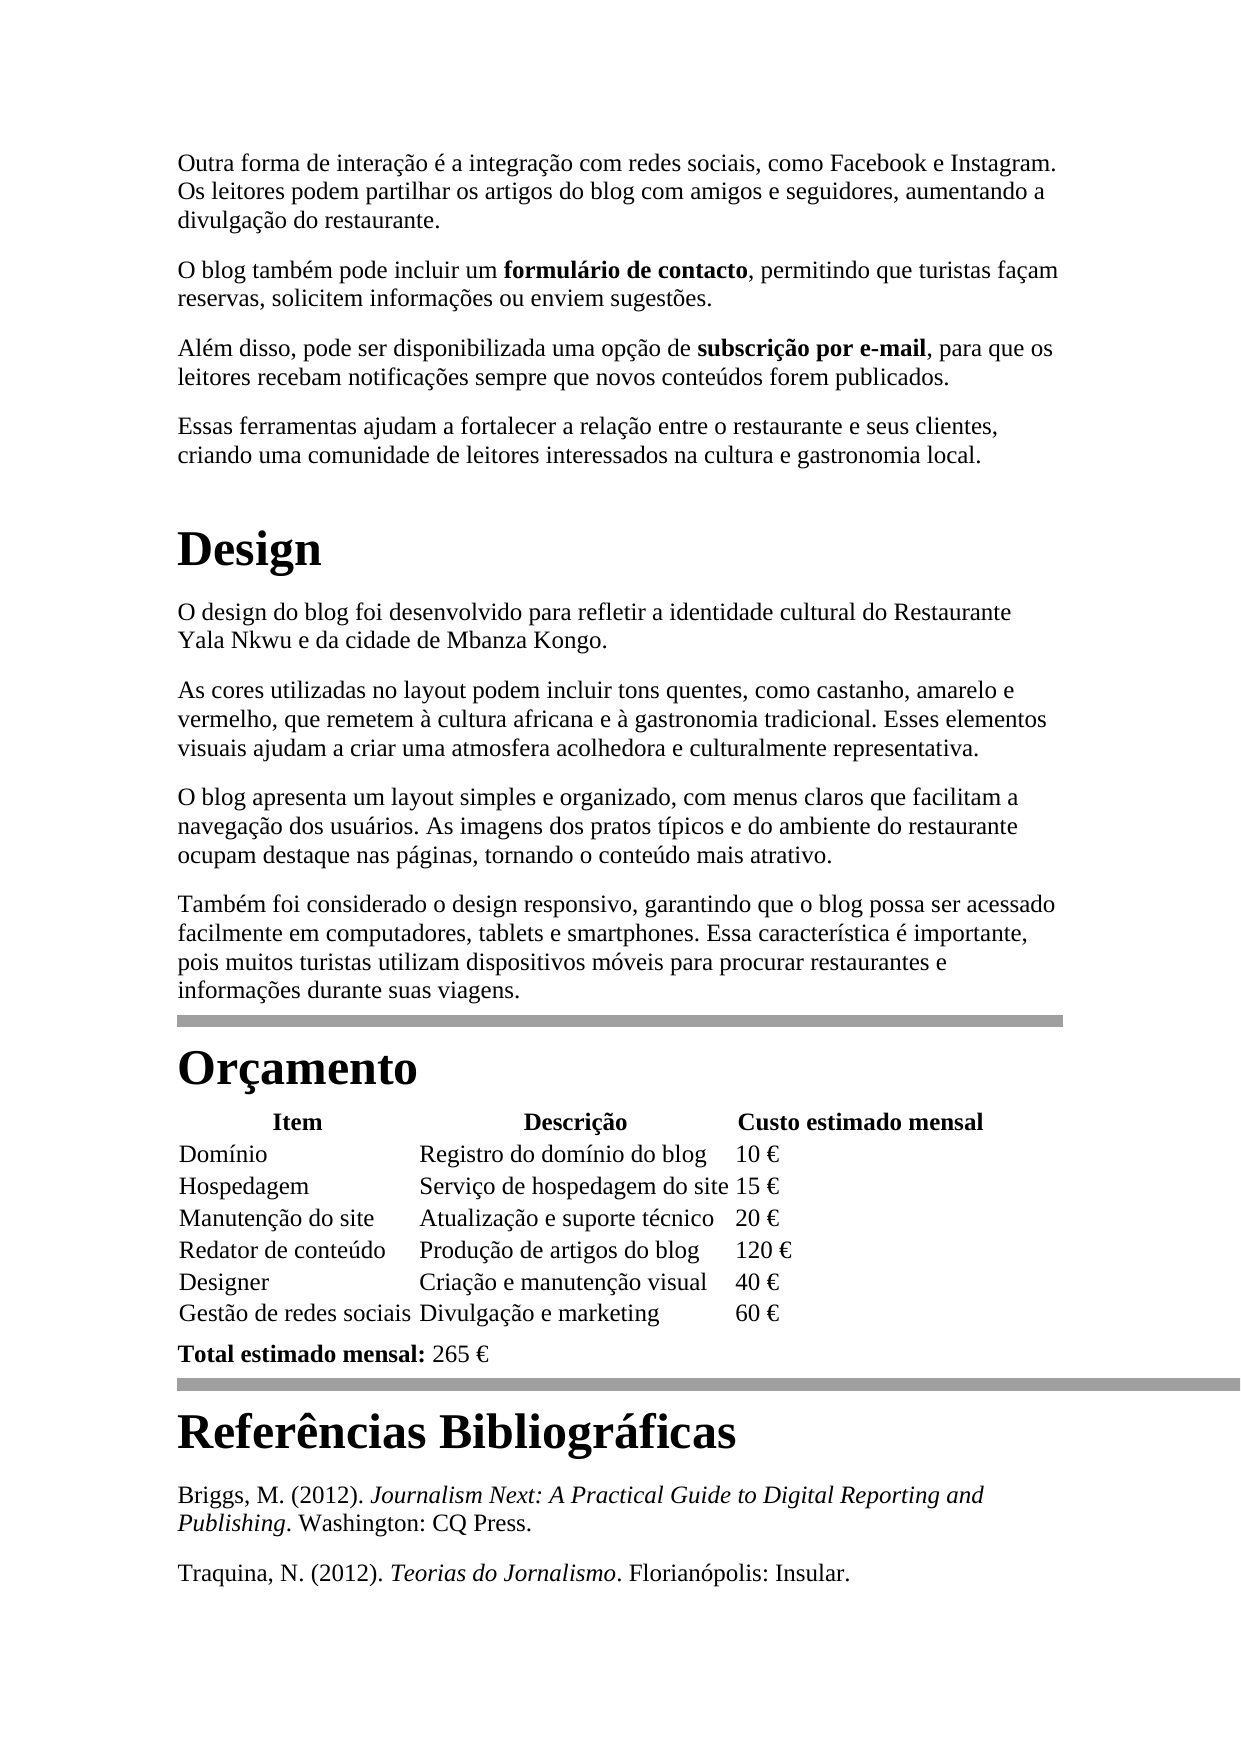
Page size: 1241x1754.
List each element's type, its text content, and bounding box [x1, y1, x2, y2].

text Traquina, N. (2012). Teorias do Jornalismo. Florianópolis: Insular. [177, 1558, 1063, 1587]
text Orçamento [177, 1038, 1063, 1095]
table_header Custo estimado mensal [734, 1106, 987, 1137]
table_cell 60 € [734, 1297, 987, 1329]
table_header Item [177, 1106, 418, 1137]
text As cores utilizadas no layout podem incluir tons quentes, como castanho, amarelo e vermelho, que remetem à cultura africana e à gastronomia tradicional. Esses elementos visuais ajudam a criar uma atmosfera acolhedora e culturalmente representativa. [177, 675, 1063, 761]
table_cell Hospedagem [177, 1169, 418, 1201]
text Além disso, pode ser disponibilizada uma opção de subscrição por e-mail, para que os leitores recebam notificações sempre que novos conteúdos forem publicados. [177, 333, 1063, 391]
table_cell 15 € [734, 1169, 987, 1201]
table_cell Manutenção do site [177, 1201, 418, 1233]
table_cell Redator de conteúdo [177, 1233, 418, 1265]
table_cell Produção de artigos do blog [418, 1233, 733, 1265]
text Briggs, M. (2012). Journalism Next: A Practical Guide to Digital Reporting and Publishing. Washington: CQ Press. [177, 1480, 1063, 1537]
text Referências Bibliográficas [177, 1401, 1063, 1459]
table_header Descrição [418, 1106, 733, 1137]
text Essas ferramentas ajudam a fortalecer a relação entre o restaurante e seus clientes, criando uma comunidade de leitores interessados na cultura e gastronomia local. [177, 411, 1063, 469]
table_cell 10 € [734, 1138, 987, 1169]
text Também foi considerado o design responsivo, garantindo que o blog possa ser acessado facilmente em computadores, tablets e smartphones. Essa característica é importante, pois muitos turistas utilizam dispositivos móveis para procurar restaurantes e informações durante suas viagens. [177, 889, 1063, 1004]
table_cell Atualização e suporte técnico [418, 1201, 733, 1233]
table_cell Criação e manutenção visual [418, 1265, 733, 1297]
table_cell Domínio [177, 1138, 418, 1169]
text Design [177, 518, 1063, 576]
text Outra forma de interação é a integração com redes sociais, como Facebook e Instagram. Os leitores podem partilhar os artigos do blog com amigos e seguidores, aumentando a divulgação do restaurante. [177, 148, 1063, 234]
table_cell 20 € [734, 1201, 987, 1233]
text Total estimado mensal: 265 € [177, 1339, 1063, 1368]
table_cell Divulgação e marketing [418, 1297, 733, 1329]
table_cell Serviço de hospedagem do site [418, 1169, 733, 1201]
table_cell Designer [177, 1265, 418, 1297]
text O design do blog foi desenvolvido para refletir a identidade cultural do Restaurante Yala Nkwu e da cidade de Mbanza Kongo. [177, 597, 1063, 654]
table_cell 40 € [734, 1265, 987, 1297]
table_cell Gestão de redes sociais [177, 1297, 418, 1329]
table_cell 120 € [734, 1233, 987, 1265]
text O blog apresenta um layout simples e organizado, com menus claros que facilitam a navegação dos usuários. As imagens dos pratos típicos e do ambiente do restaurante ocupam destaque nas páginas, tornando o conteúdo mais atrativo. [177, 782, 1063, 868]
text O blog também pode incluir um formulário de contacto, permitindo que turistas façam reservas, solicitem informações ou enviem sugestões. [177, 255, 1063, 312]
table_cell Registro do domínio do blog [418, 1138, 733, 1169]
